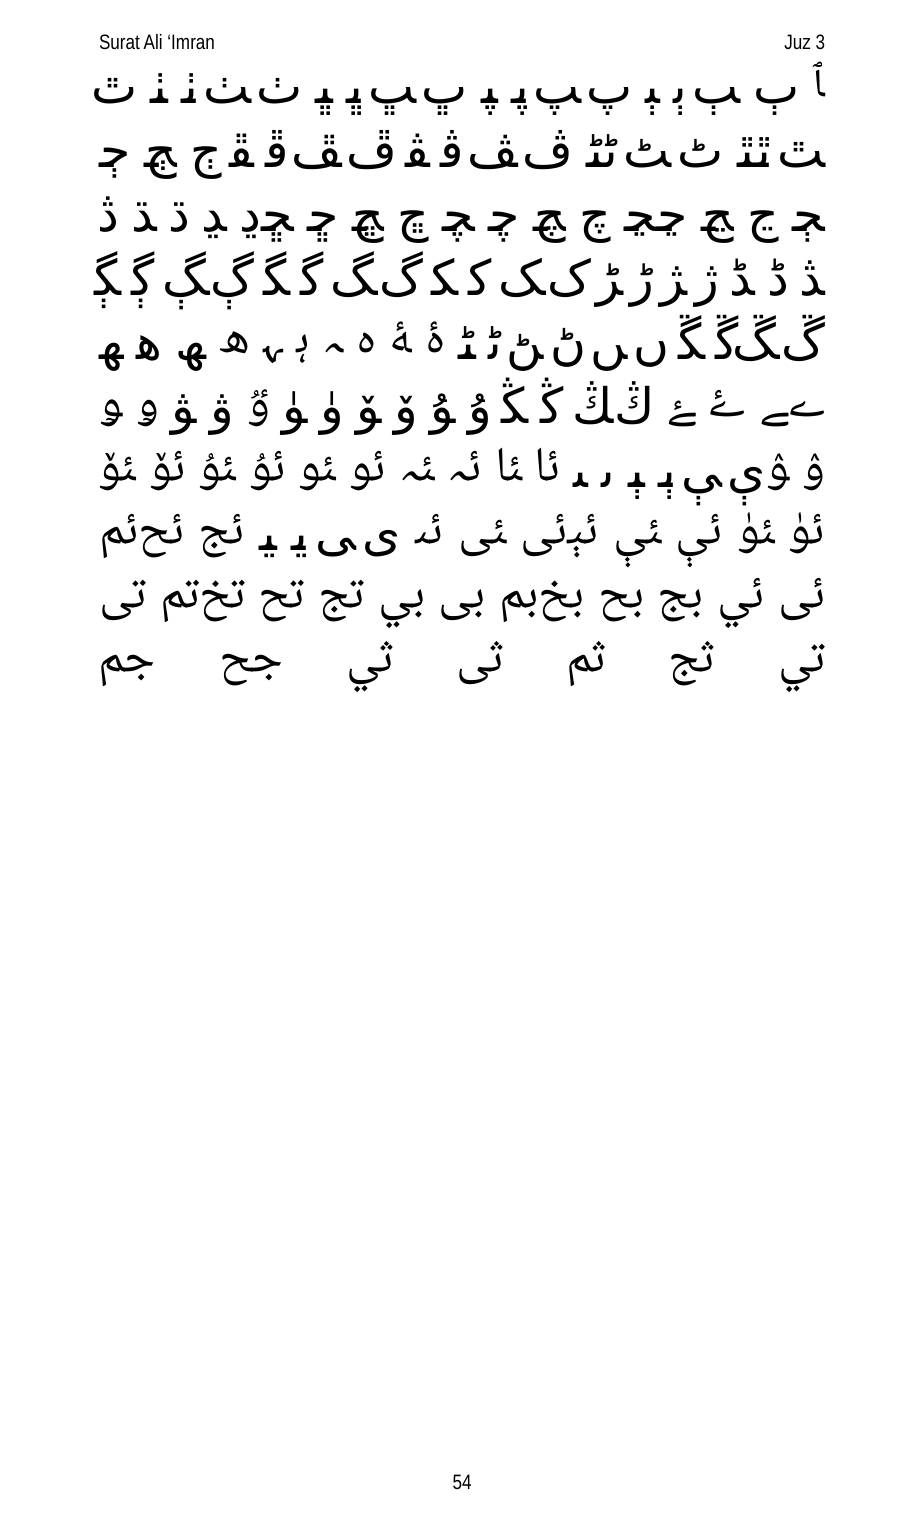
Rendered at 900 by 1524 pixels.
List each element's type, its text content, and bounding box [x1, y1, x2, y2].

text ﭑ ﭒ ﭓ ﭔ ﭕ ﭖ ﭗ ﭘ ﭙ ﭚ ﭛ ﭜ ﭝ ﭞ ﭟ ﭠ ﭡ ﭢ ﭣ ﭤﭥ ﭦ ﭧ ﭨﭩ ﭪ ﭫ ﭬ ﭭ ﭮ ﭯ ﭰ ﭱ ﭲ ﭳ ﭴ ﭵ ﭶ ﭷ ﭸﭹ ﭺ ﭻ ﭼ ﭽ ﭾ ﭿ ﮀ ﮁﮂ ﮃ ﮄ ﮅ ﮆ ﮇ ﮈ ﮉ ﮊ ﮋ ﮌ ﮍ ﮎ ﮏ ﮐ ﮑ ﮒ ﮓ ﮔ ﮕ ﮖ ﮗ ﮘ ﮙ ﮚ ﮛﮜ ﮝ ﮞ ﮟ ﮠ ﮡ ﮢ ﮣ ﮤ ﮥ ﮦ ﮧ ﮨ ﮩ ﮪ ﮫ ﮬ ﮭ ﮮﮯ ﮰ ﮱ ﯓ ﯔ ﯕ ﯖ ﯗ ﯘ ﯙ ﯚ ﯛ ﯜ ﯝ ﯞ ﯟ ﯠ ﯡ ﯢ ﯣﯤ ﯥ ﯦ ﯧ ﯨ ﯩ ﯪ ﯫ ﯬ ﯭ ﯮ ﯯ ﯰ ﯱ ﯲ ﯳ ﯴ ﯵ ﯶ ﯷ ﯸﯹ ﯺ ﯻ ﯼ ﯽ ﯾ ﯿ ﰀ ﰁﰂ ﰃ ﰄ ﰅ ﰆ ﰇﰈ ﰉ ﰊ ﰋ ﰌ ﰍﰎ ﰏ ﰐ ﰑ ﰒ ﰓ ﰔ ﰕ ﰖ [99, 60, 825, 698]
